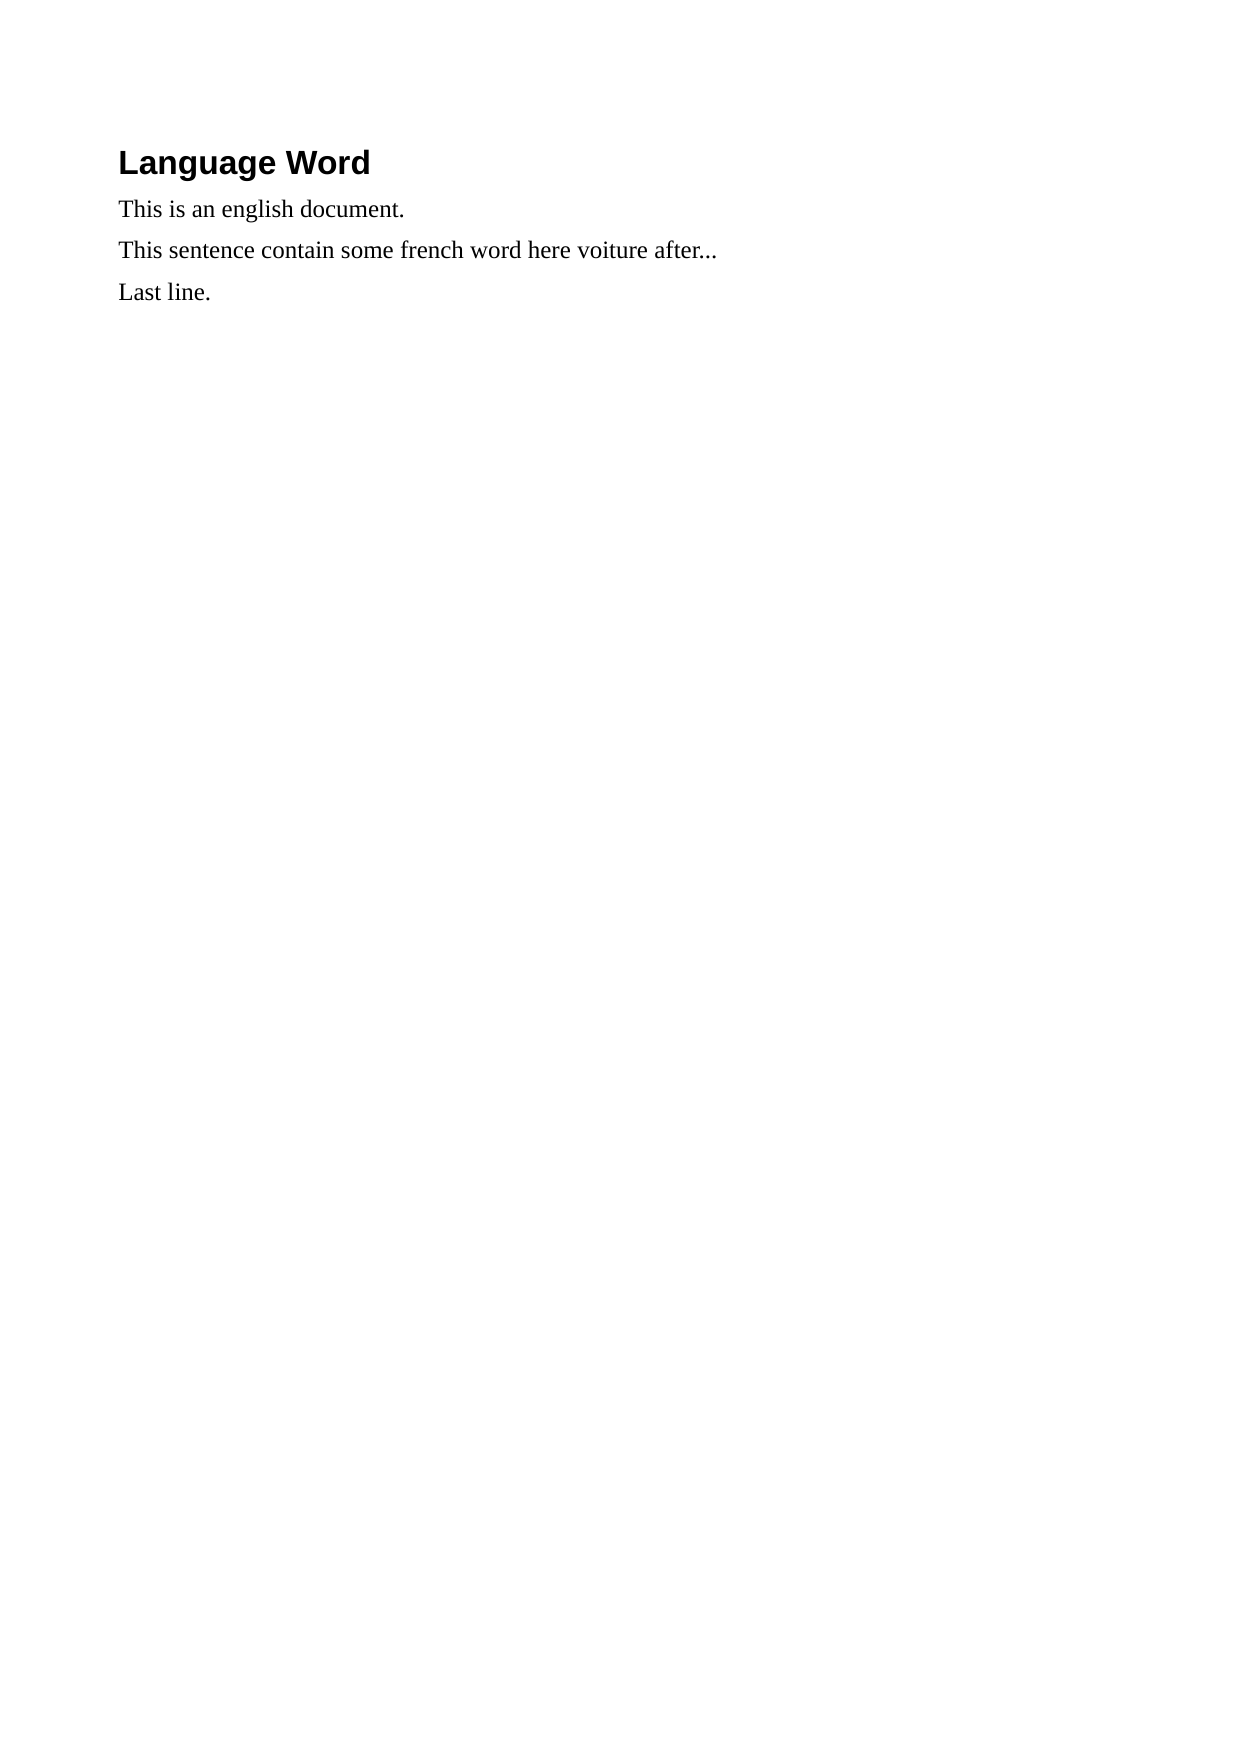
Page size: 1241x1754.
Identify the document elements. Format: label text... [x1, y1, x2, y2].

text Last line. [118, 277, 1122, 306]
text This sentence contain some french word here voiture after... [118, 236, 1122, 264]
text This is an english document. [118, 194, 1122, 223]
subtitle Language Word [118, 143, 1122, 182]
